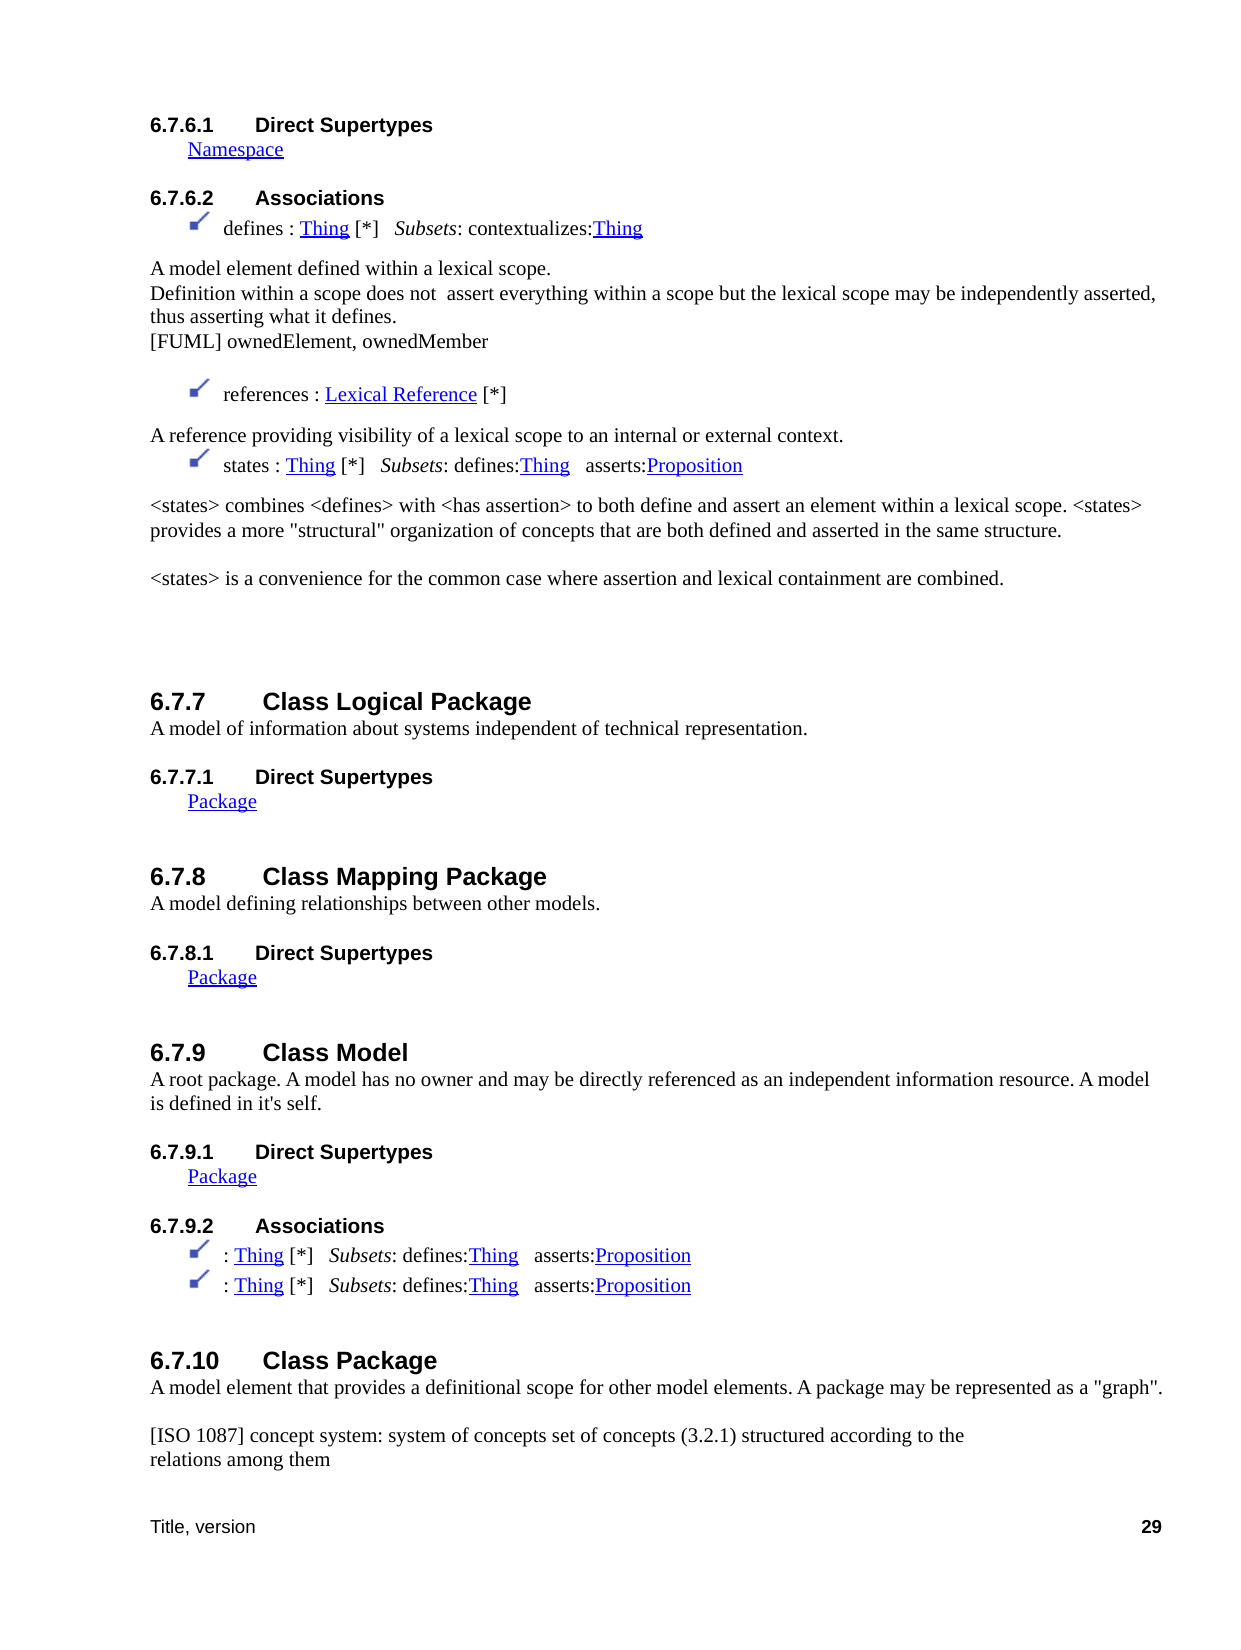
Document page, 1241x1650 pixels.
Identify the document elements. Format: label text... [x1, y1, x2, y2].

subtitle Associations [150, 1214, 1165, 1238]
picture [187, 376, 213, 402]
picture [187, 209, 213, 235]
text references : Lexical Reference [*] [187, 377, 1165, 406]
subtitle Class Package [150, 1346, 1165, 1375]
picture [187, 1237, 213, 1263]
subtitle Direct Supertypes [150, 765, 1165, 789]
subtitle Class Model [150, 1038, 1165, 1066]
subtitle Direct Supertypes [150, 112, 1165, 136]
picture [187, 1267, 213, 1293]
text A model element defined within a lexical scope. Definition within a scope does not assert everything within a scope but the lexical scope may be independently asserted, thus asserting what it defines. [FUML] ownedElement, ownedMember [150, 256, 1165, 377]
text defines : Thing [*] Subsets: contextualizes:Thing [187, 210, 1165, 240]
text A model defining relationships between other models. [150, 891, 1165, 915]
text : Thing [*] Subsets: defines:Thing asserts:Proposition [187, 1238, 1165, 1267]
text Package [187, 964, 1165, 989]
text <states> combines <defines> with <has assertion> to both define and assert an element within a lexical scope. <states> provides a more "structural" organization of concepts that are both defined and asserted in the same structure. <states> is a convenience for the common case where assertion and lexical containment are combined. [150, 493, 1165, 638]
subtitle Class Logical Package [150, 687, 1165, 716]
subtitle Class Mapping Package [150, 862, 1165, 891]
text A root package. A model has no owner and may be directly referenced as an independent information resource. A model is defined in it's self. [150, 1066, 1165, 1114]
text states : Thing [*] Subsets: defines:Thing asserts:Proposition [187, 447, 1165, 477]
text A model of information about systems independent of technical representation. [150, 716, 1165, 740]
subtitle Direct Supertypes [150, 1140, 1165, 1164]
subtitle Direct Supertypes [150, 941, 1165, 964]
picture [187, 446, 213, 472]
text A reference providing visibility of a lexical scope to an internal or external context. [150, 423, 1165, 447]
text : Thing [*] Subsets: defines:Thing asserts:Proposition [187, 1267, 1165, 1297]
text Package [187, 1164, 1165, 1188]
subtitle Associations [150, 186, 1165, 210]
text A model element that provides a definitional scope for other model elements. A package may be represented as a "graph". [ISO 1087] concept system: system of concepts set of concepts (3.2.1) structured according to the relations among them [150, 1375, 1165, 1471]
text Package [187, 789, 1165, 813]
text Namespace [187, 136, 1165, 161]
